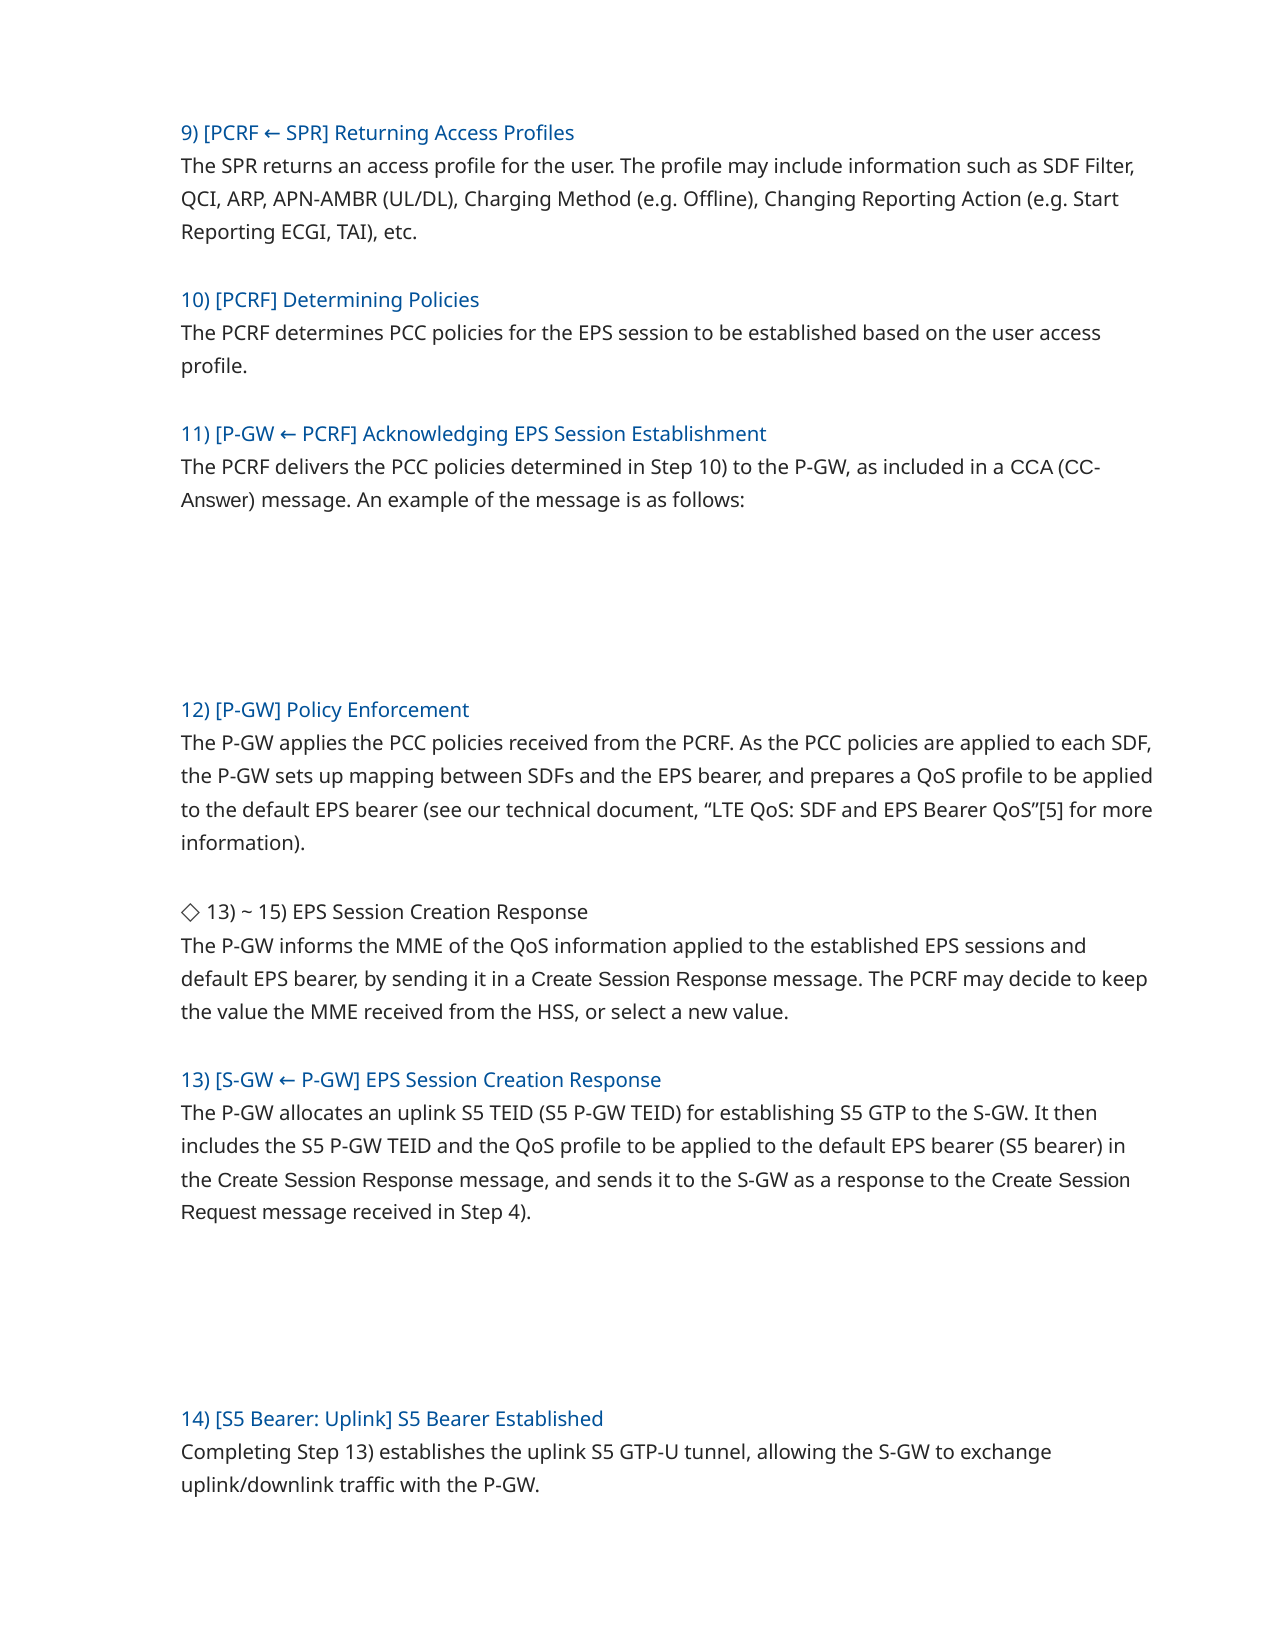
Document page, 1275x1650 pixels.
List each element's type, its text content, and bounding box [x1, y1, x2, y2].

text Completing Step 13) establishes the uplink S5 GTP-U tunnel, allowing the S-GW to exchange uplink/downlink traffic with the P-GW. [181, 1437, 1157, 1498]
text 9) [PCRF ← SPR] Returning Access Profiles [181, 118, 1157, 146]
text 13) [S-GW ← P-GW] EPS Session Creation Response [181, 1066, 1157, 1093]
text 12) [P-GW] Policy Enforcement [181, 696, 1157, 723]
text The P-GW informs the MME of the QoS information applied to the established EPS sessions and default EPS bearer, by sending it in a Create Session Response message. The PCRF may decide to keep the value the MME received from the HSS, or select a new value. [181, 931, 1157, 1026]
text The PCRF determines PCC policies for the EPS session to be established based on the user access profile. [181, 319, 1157, 380]
text The P-GW applies the PCC policies received from the PCRF. As the PCC policies are applied to each SDF, the P-GW sets up mapping between SDFs and the EPS bearer, and prepares a QoS profile to be applied to the default EPS bearer (see our technical document, “LTE QoS: SDF and EPS Bearer QoS”[5] for more information). [181, 729, 1157, 856]
text 10) [PCRF] Determining Policies [181, 286, 1157, 313]
text The PCRF delivers the PCC policies determined in Step 10) to the P-GW, as included in a CCA (CC-Answer) message. An example of the message is as follows: [181, 453, 1157, 514]
text The SPR returns an access profile for the user. The profile may include information such as SDF Filter, QCI, ARP, APN-AMBR (UL/DL), Charging Method (e.g. Offline), Changing Reporting Action (e.g. Start Reporting ECGI, TAI), etc. [181, 151, 1157, 246]
text 14) [S5 Bearer: Uplink] S5 Bearer Established [181, 1371, 1157, 1432]
text ◇ 13) ~ 15) EPS Session Creation Response [181, 896, 1157, 926]
text 11) [P-GW ← PCRF] Acknowledging EPS Session Establishment [181, 420, 1157, 447]
text The P-GW allocates an uplink S5 TEID (S5 P-GW TEID) for establishing S5 GTP to the S-GW. It then includes the S5 P-GW TEID and the QoS profile to be applied to the default EPS bearer (S5 bearer) in the Create Session Response message, and sends it to the S-GW as a response to the Create Session Request message received in Step 4). [181, 1099, 1157, 1225]
